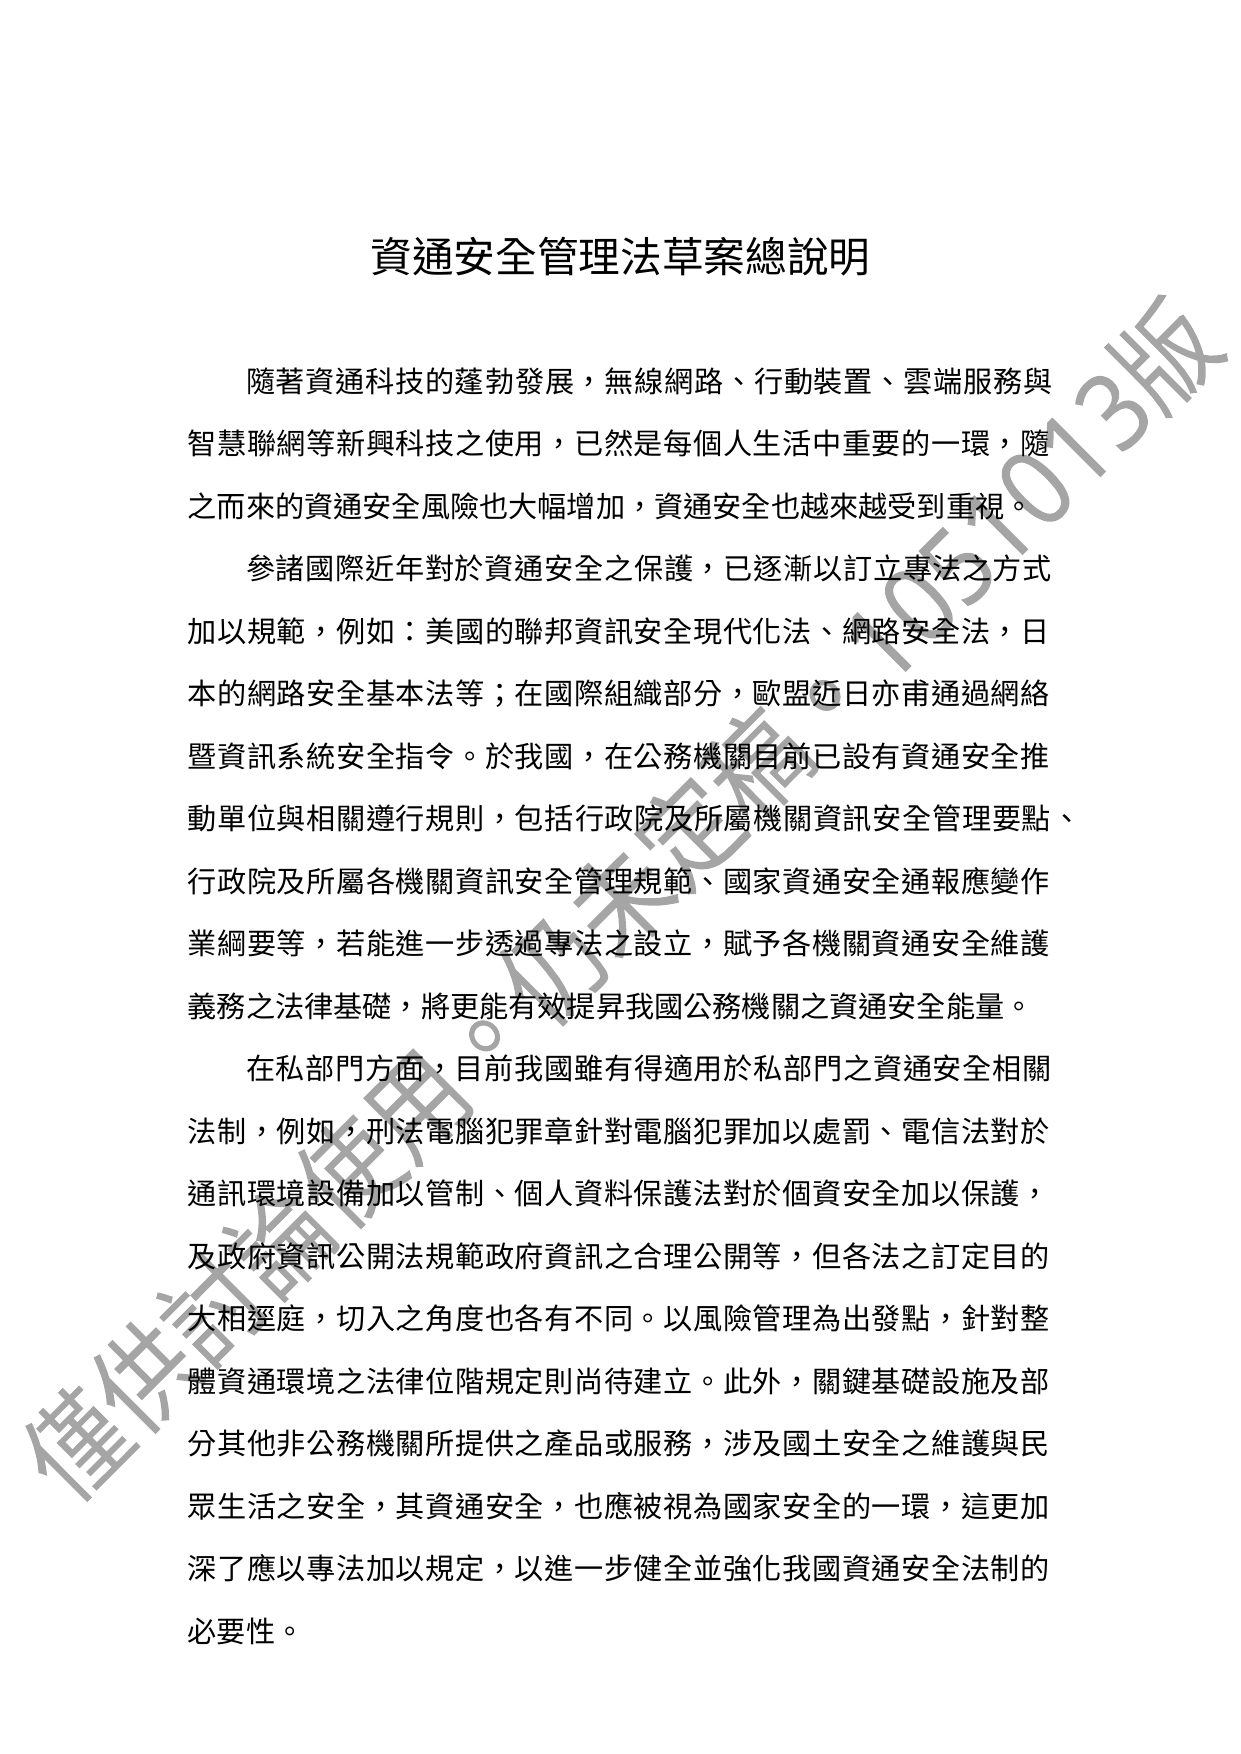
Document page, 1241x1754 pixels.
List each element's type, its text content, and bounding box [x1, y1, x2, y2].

text 資通安全管理法草案總說明 [187, 213, 1053, 275]
text 隨著資通科技的蓬勃發展，無線網路、行動裝置、雲端服務與智慧聯網等新興科技之使用，已然是每個人生活中重要的一環，隨之而來的資通安全風險也大幅增加，資通安全也越來越受到重視。 [187, 338, 1053, 525]
text 參諸國際近年對於資通安全之保護，已逐漸以訂立專法之方式加以規範，例如：美國的聯邦資訊安全現代化法、網路安全法，日本的網路安全基本法等；在國際組織部分，歐盟近日亦甫通過網絡暨資訊系統安全指令。於我國，在公務機關目前已設有資通安全推動單位與相關遵行規則，包括行政院及所屬機關資訊安全管理要點、行政院及所屬各機關資訊安全管理規範、國家資通安全通報應變作業綱要等，若能進一步透過專法之設立，賦予各機關資通安全維護義務之法律基礎，將更能有效提昇我國公務機關之資通安全能量。 [187, 525, 1053, 1025]
text 在私部門方面，目前我國雖有得適用於私部門之資通安全相關法制，例如，刑法電腦犯罪章針對電腦犯罪加以處罰、電信法對於通訊環境設備加以管制、個人資料保護法對於個資安全加以保護，及政府資訊公開法規範政府資訊之合理公開等，但各法之訂定目的大相逕庭，切入之角度也各有不同。以風險管理為出發點，針對整體資通環境之法律位階規定則尚待建立。此外，關鍵基礎設施及部分其他非公務機關所提供之產品或服務，涉及國土安全之維護與民眾生活之安全，其資通安全，也應被視為國家安全的一環，這更加深了應以專法加以規定，以進一步健全並強化我國資通安全法制的必要性。 [187, 1025, 1053, 1650]
